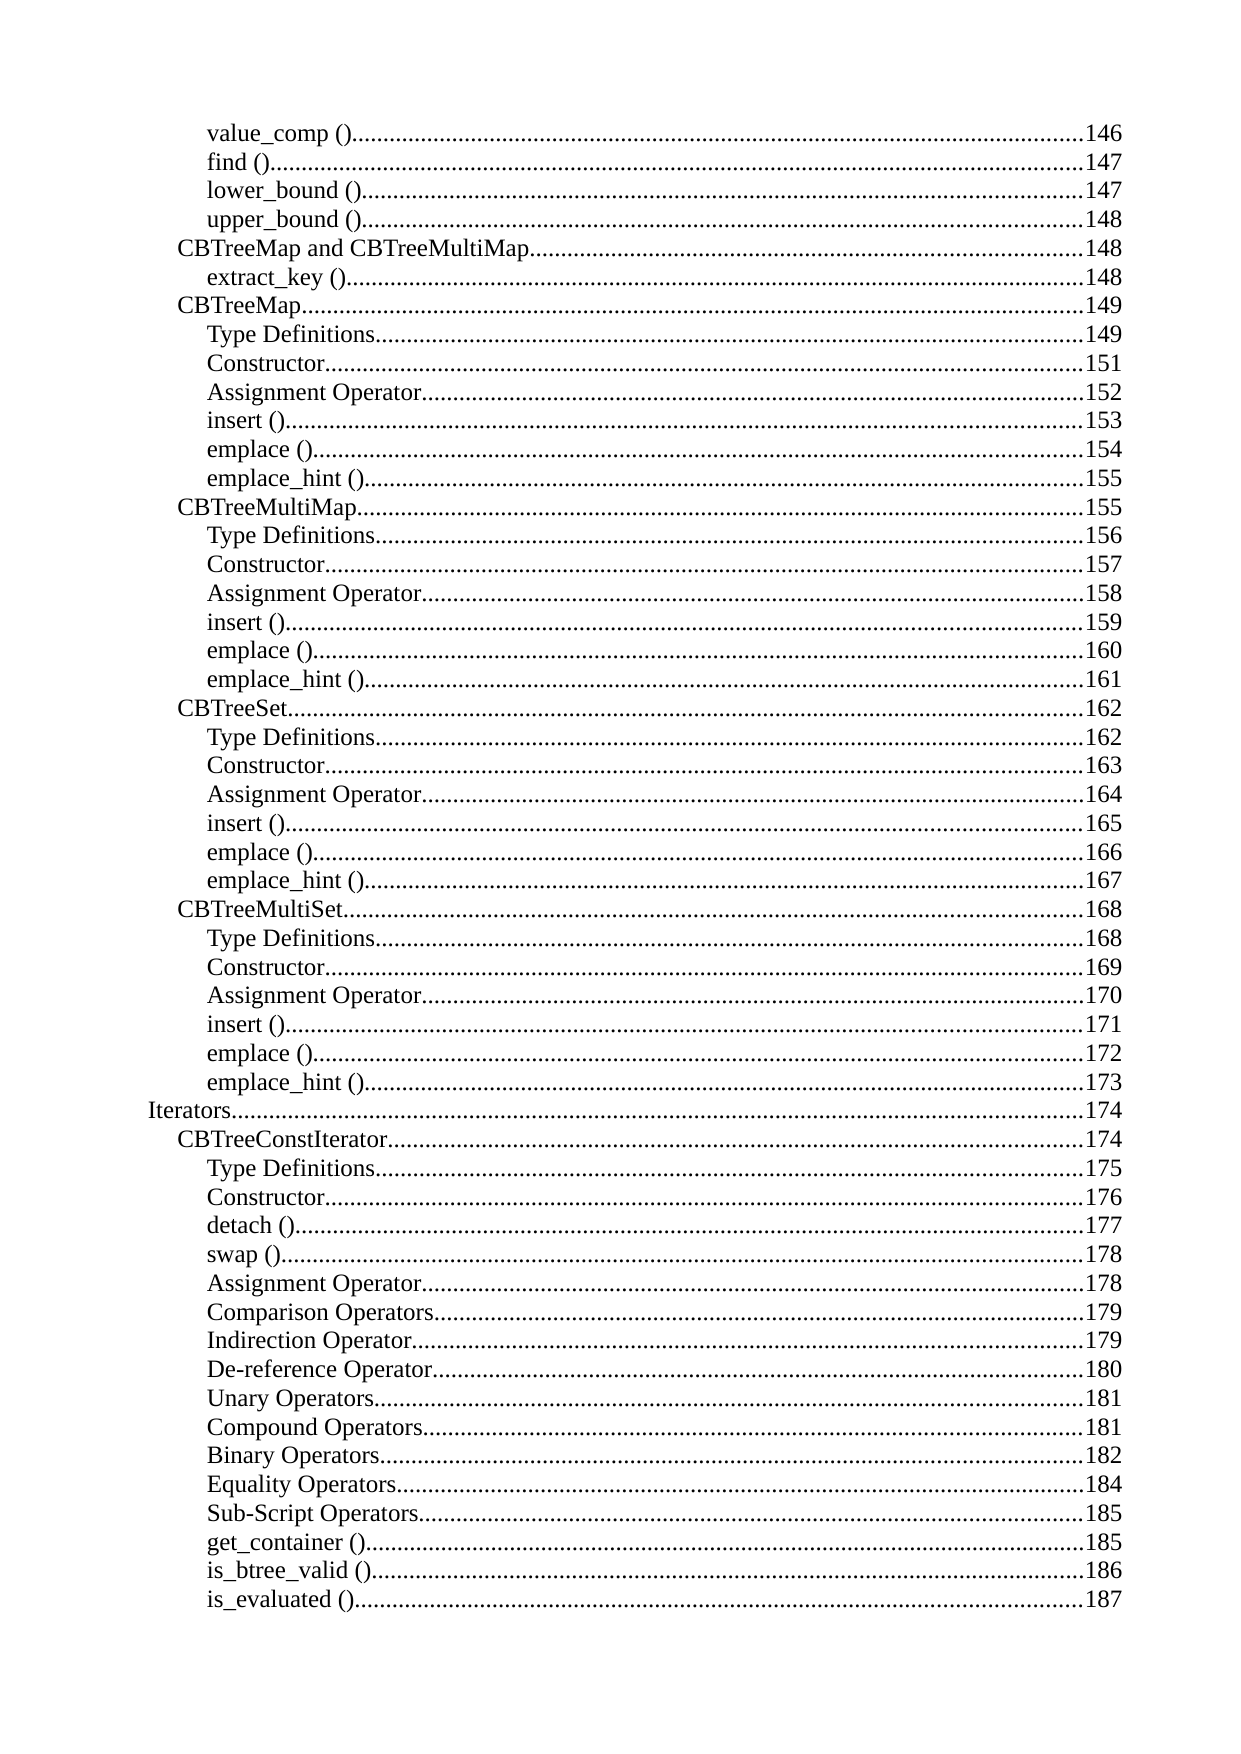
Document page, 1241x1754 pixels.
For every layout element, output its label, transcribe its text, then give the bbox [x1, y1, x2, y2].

text emplace_hint () 167 [207, 866, 1122, 894]
text CBTreeMultiSet 168 [177, 894, 1122, 923]
text emplace_hint () 173 [207, 1067, 1122, 1096]
text Assignment Operator 164 [207, 779, 1122, 808]
text CBTreeMap and CBTreeMultiMap 148 [177, 233, 1122, 262]
text emplace () 166 [207, 837, 1122, 866]
text emplace () 154 [207, 434, 1122, 463]
text Assignment Operator 152 [207, 377, 1122, 406]
text is_evaluated () 187 [207, 1584, 1122, 1613]
text emplace () 160 [207, 636, 1122, 664]
text De-reference Operator 180 [207, 1354, 1122, 1383]
text upper_bound () 148 [207, 204, 1122, 233]
text emplace () 172 [207, 1038, 1122, 1067]
text Indirection Operator 179 [207, 1326, 1122, 1354]
text is_btree_valid () 186 [207, 1556, 1122, 1584]
text Unary Operators 181 [207, 1383, 1122, 1412]
text Type Definitions 149 [207, 319, 1122, 348]
text emplace_hint () 155 [207, 463, 1122, 492]
text insert () 171 [207, 1009, 1122, 1038]
text value_comp () 146 [207, 118, 1122, 147]
text Constructor 163 [207, 751, 1122, 779]
text CBTreeSet 162 [177, 693, 1122, 722]
text Type Definitions 162 [207, 722, 1122, 751]
text Constructor 176 [207, 1182, 1122, 1211]
text insert () 165 [207, 808, 1122, 837]
text Equality Operators 184 [207, 1469, 1122, 1498]
text CBTreeMultiMap 155 [177, 492, 1122, 521]
text Assignment Operator 158 [207, 578, 1122, 607]
text get_container () 185 [207, 1527, 1122, 1556]
text Constructor 157 [207, 549, 1122, 578]
text Type Definitions 175 [207, 1153, 1122, 1182]
text emplace_hint () 161 [207, 664, 1122, 693]
text Assignment Operator 178 [207, 1268, 1122, 1297]
text Type Definitions 168 [207, 923, 1122, 952]
text Constructor 151 [207, 348, 1122, 377]
text Constructor 169 [207, 952, 1122, 981]
text Assignment Operator 170 [207, 981, 1122, 1009]
text Type Definitions 156 [207, 521, 1122, 549]
text Comparison Operators 179 [207, 1297, 1122, 1326]
text CBTreeMap 149 [177, 291, 1122, 319]
text insert () 159 [207, 607, 1122, 636]
text Iterators 174 [148, 1096, 1122, 1124]
text lower_bound () 147 [207, 176, 1122, 204]
text Binary Operators 182 [207, 1441, 1122, 1469]
text Compound Operators 181 [207, 1412, 1122, 1441]
text swap () 178 [207, 1239, 1122, 1268]
text Sub-Script Operators 185 [207, 1498, 1122, 1527]
text extract_key () 148 [207, 262, 1122, 291]
text CBTreeConstIterator 174 [177, 1124, 1122, 1153]
text detach () 177 [207, 1211, 1122, 1239]
text insert () 153 [207, 406, 1122, 434]
text find () 147 [207, 147, 1122, 176]
